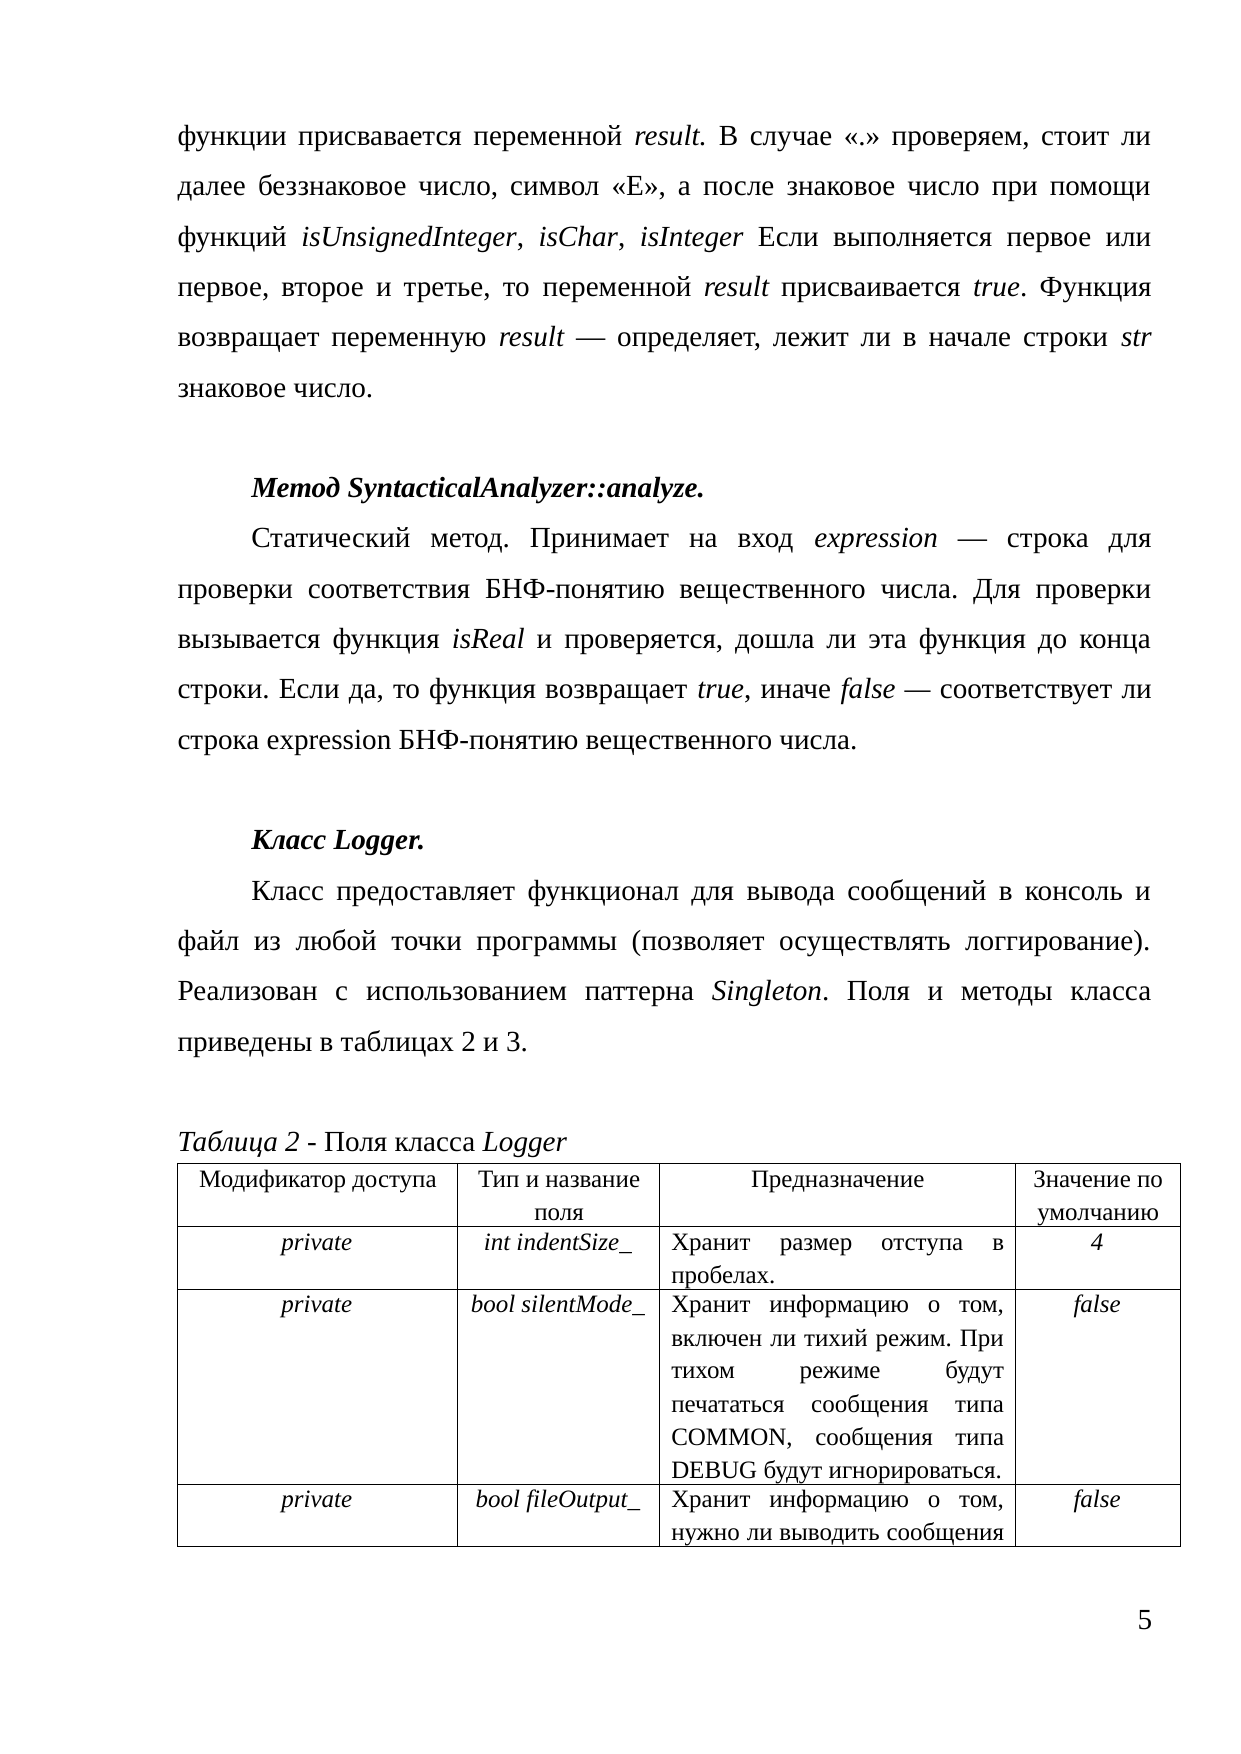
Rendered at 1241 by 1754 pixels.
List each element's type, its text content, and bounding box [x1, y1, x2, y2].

table_cell private [178, 1485, 457, 1546]
subtitle Класс Logger. [177, 822, 1152, 856]
table_cell 4 [1016, 1227, 1180, 1288]
text Статический метод. Принимает на вход expression — строка для проверки соответствия БНФ-понятию вещественного числа. Для проверки вызывается функция isReal и проверяется, дошла ли эта функция до конца строки. Если да, то функция возвращает true, иначе false — соответствует ли строка expression БНФ-понятию вещественного числа. [177, 521, 1152, 755]
table_cell false [1016, 1485, 1180, 1546]
subtitle Метод SyntacticalAnalyzer::analyze. [177, 470, 1152, 504]
table_cell private [178, 1227, 457, 1288]
table_cell false [1016, 1290, 1180, 1483]
table_cell bool fileOutput_ [458, 1485, 659, 1546]
table_cell Хранит информацию о том, нужно ли выводить сообщения [660, 1485, 1015, 1546]
table_header Модификатор доступа [178, 1164, 457, 1226]
table_cell Хранит информацию о том, включен ли тихий режим. При тихом режиме будут печататься сообщения типа COMMON, сообщения типа DEBUG будут игнорироваться. [660, 1290, 1015, 1483]
table_cell Хранит размер отступа в пробелах. [660, 1227, 1015, 1288]
table_header Значение по умолчанию [1016, 1164, 1180, 1226]
table_cell bool silentMode_ [458, 1290, 659, 1483]
text Таблица 2 - Поля класса Logger [177, 1124, 1152, 1158]
text Класс предоставляет функционал для вывода сообщений в консоль и файл из любой точки программы (позволяет осуществлять логгирование). Реализован с использованием паттерна Singleton. Поля и методы класса приведены в таблицах 2 и 3. [177, 873, 1152, 1057]
table_cell int indentSize_ [458, 1227, 659, 1288]
table_header Предназначение [660, 1164, 1015, 1226]
text функции присвавается переменной result. В случае «.» проверяем, стоит ли далее беззнаковое число, символ «E», а после знаковое число при помощи функций isUnsignedInteger, isChar, isInteger Если выполняется первое или первое, второе и третье, то переменной result присваивается true. Функция возвращает переменную result — определяет, лежит ли в начале строки str знаковое число. [177, 118, 1152, 403]
table_cell private [178, 1290, 457, 1483]
table_header Тип и название поля [458, 1164, 659, 1226]
